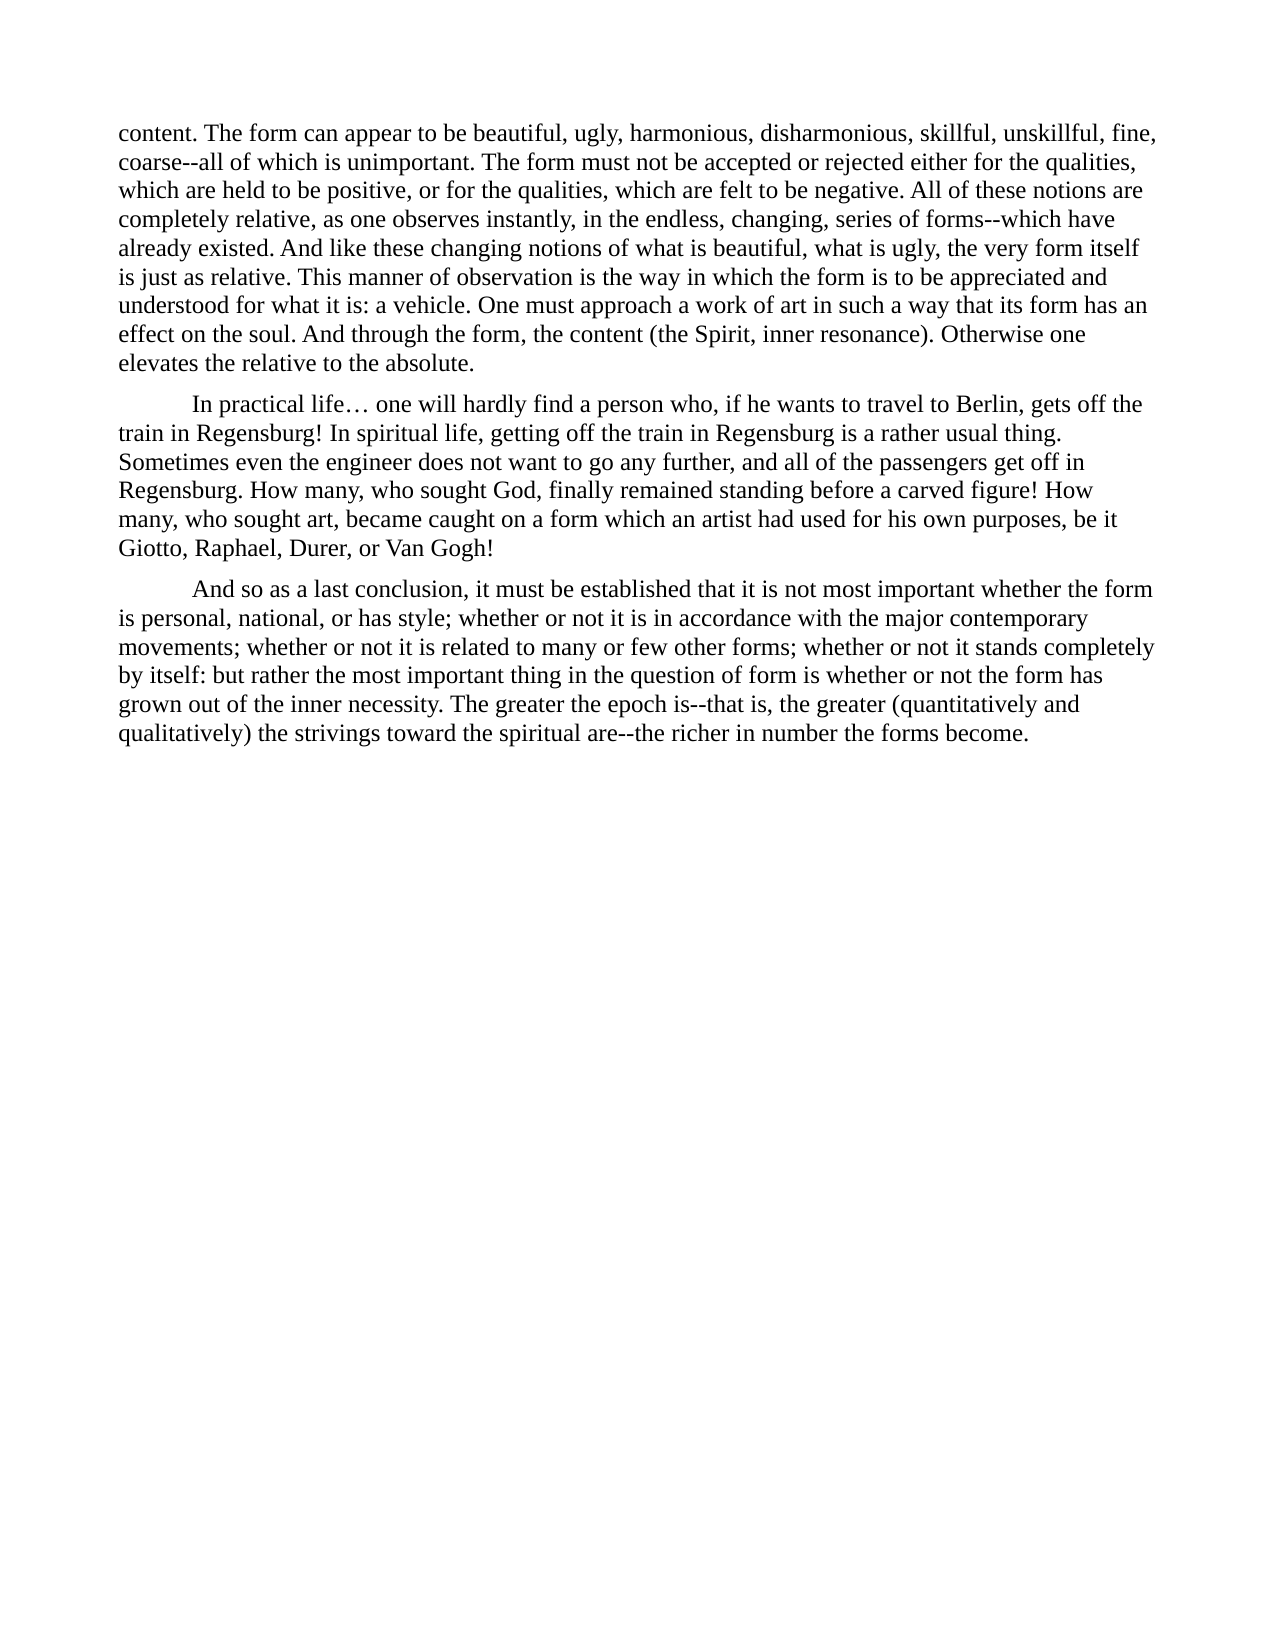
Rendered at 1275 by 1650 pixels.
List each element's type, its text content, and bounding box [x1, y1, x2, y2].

text And so as a last conclusion, it must be established that it is not most important whether the form is personal, national, or has style; whether or not it is in accordance with the major contemporary movements; whether or not it is related to many or few other forms; whether or not it stands completely by itself: but rather the most important thing in the question of form is whether or not the form has grown out of the inner necessity. The greater the epoch is--that is, the greater (quantitatively and qualitatively) the strivings toward the spiritual are--the richer in number the forms become. [118, 574, 1157, 747]
text content. The form can appear to be beautiful, ugly, harmonious, disharmonious, skillful, unskillful, fine, coarse--all of which is unimportant. The form must not be accepted or rejected either for the qualities, which are held to be positive, or for the qualities, which are felt to be negative. All of these notions are completely relative, as one observes instantly, in the endless, changing, series of forms--which have already existed. And like these changing notions of what is beautiful, what is ugly, the very form itself is just as relative. This manner of observation is the way in which the form is to be appreciated and understood for what it is: a vehicle. One must approach a work of art in such a way that its form has an effect on the soul. And through the form, the content (the Spirit, inner resonance). Otherwise one elevates the relative to the absolute. [118, 118, 1157, 377]
text In practical life… one will hardly find a person who, if he wants to travel to Berlin, gets off the train in Regensburg! In spiritual life, getting off the train in Regensburg is a rather usual thing. Sometimes even the engineer does not want to go any further, and all of the passengers get off in Regensburg. How many, who sought God, finally remained standing before a carved figure! How many, who sought art, became caught on a form which an artist had used for his own purposes, be it Giotto, Raphael, Durer, or Van Gogh! [118, 389, 1157, 562]
